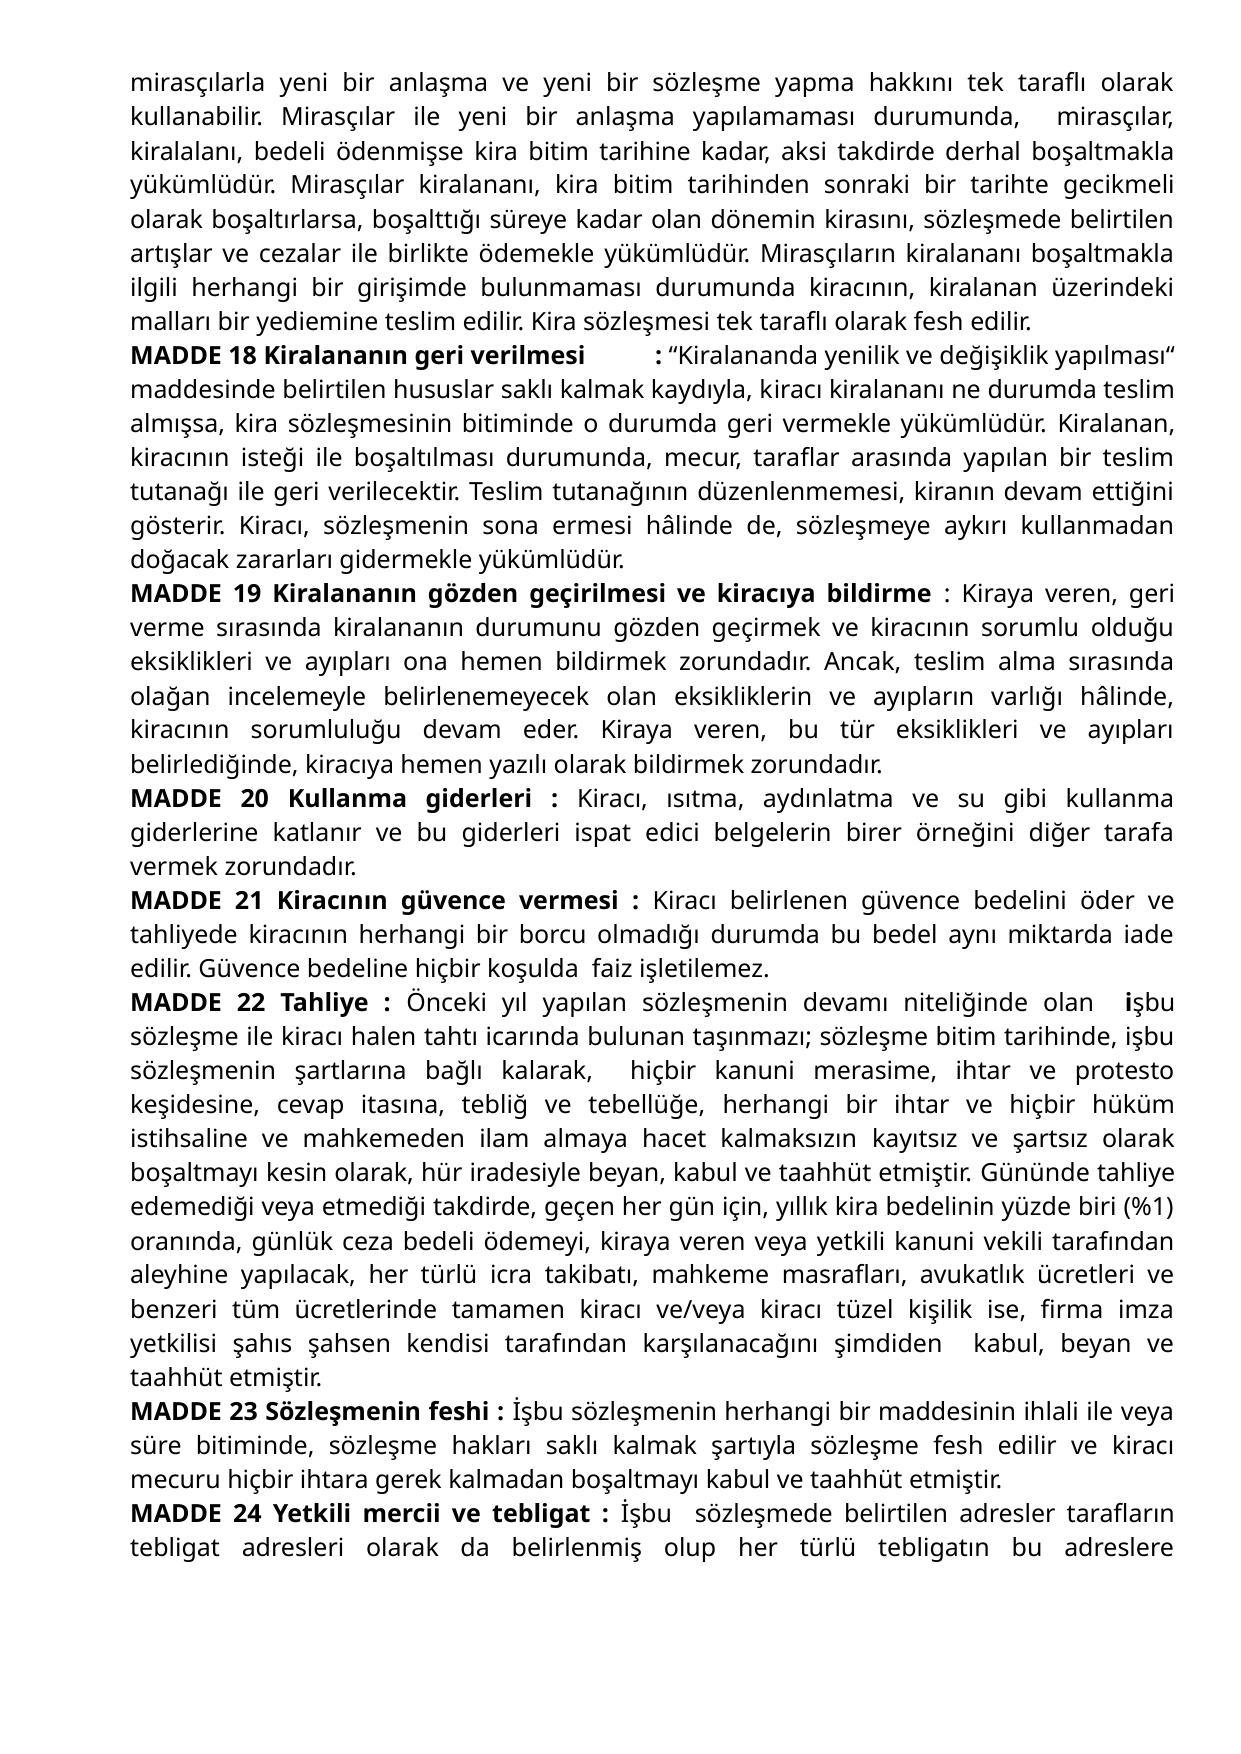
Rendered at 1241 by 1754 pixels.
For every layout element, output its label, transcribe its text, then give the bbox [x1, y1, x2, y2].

text mirasçılarla yeni bir anlaşma ve yeni bir sözleşme yapma hakkını tek taraflı olarak kullanabilir. Mirasçılar ile yeni bir anlaşma yapılamaması durumunda, mirasçılar, kiralalanı, bedeli ödenmişse kira bitim tarihine kadar, aksi takdirde derhal boşaltmakla yükümlüdür. Mirasçılar kiralananı, kira bitim tarihinden sonraki bir tarihte gecikmeli olarak boşaltırlarsa, boşalttığı süreye kadar olan dönemin kirasını, sözleşmede belirtilen artışlar ve cezalar ile birlikte ödemekle yükümlüdür. Mirasçıların kiralananı boşaltmakla ilgili herhangi bir girişimde bulunmaması durumunda kiracının, kiralanan üzerindeki malları bir yediemine teslim edilir. Kira sözleşmesi tek taraflı olarak fesh edilir. [130, 65, 1175, 337]
list MADDE 22 Tahliye : Önceki yıl yapılan sözleşmenin devamı niteliğinde olan işbu sözleşme ile kiracı halen tahtı icarında bulunan taşınmazı; sözleşme bitim tarihinde, işbu sözleşmenin şartlarına bağlı kalarak, hiçbir kanuni merasime, ihtar ve protesto keşidesine, cevap itasına, tebliğ ve tebellüğe, herhangi bir ihtar ve hiçbir hüküm istihsaline ve mahkemeden ilam almaya hacet kalmaksızın kayıtsız ve şartsız olarak boşaltmayı kesin olarak, hür iradesiyle beyan, kabul ve taahhüt etmiştir. Gününde tahliye edemediği veya etmediği takdirde, geçen her gün için, yıllık kira bedelinin yüzde biri (%1) oranında, günlük ceza bedeli ödemeyi, kiraya veren veya yetkili kanuni vekili tarafından aleyhine yapılacak, her türlü icra takibatı, mahkeme masrafları, avukatlık ücretleri ve benzeri tüm ücretlerinde tamamen kiracı ve/veya kiracı tüzel kişilik ise, firma imza yetkilisi şahıs şahsen kendisi tarafından karşılanacağını şimdiden kabul, beyan ve taahhüt etmiştir. [130, 985, 1175, 1393]
list MADDE 24 Yetkili mercii ve tebligat : İşbu sözleşmede belirtilen adresler tarafların tebligat adresleri olarak da belirlenmiş olup her türlü tebligatın bu adreslere [130, 1496, 1175, 1564]
text MADDE 18 Kiralananın geri verilmesi : “Kiralananda yenilik ve değişiklik yapılması“ maddesinde belirtilen hususlar saklı kalmak kaydıyla, kiracı kiralananı ne durumda teslim almışsa, kira sözleşmesinin bitiminde o durumda geri vermekle yükümlüdür. Kiralanan, kiracının isteği ile boşaltılması durumunda, mecur, taraflar arasında yapılan bir teslim tutanağı ile geri verilecektir. Teslim tutanağının düzenlenmemesi, kiranın devam ettiğini gösterir. Kiracı, sözleşmenin sona ermesi hâlinde de, sözleşmeye aykırı kullanmadan doğacak zararları gidermekle yükümlüdür. [130, 337, 1175, 576]
list MADDE 23 Sözleşmenin feshi : İşbu sözleşmenin herhangi bir maddesinin ihlali ile veya süre bitiminde, sözleşme hakları saklı kalmak şartıyla sözleşme fesh edilir ve kiracı mecuru hiçbir ihtara gerek kalmadan boşaltmayı kabul ve taahhüt etmiştir. [130, 1393, 1175, 1496]
text MADDE 20 Kullanma giderleri : Kiracı, ısıtma, aydınlatma ve su gibi kullanma giderlerine katlanır ve bu giderleri ispat edici belgelerin birer örneğini diğer tarafa vermek zorundadır. [130, 780, 1175, 882]
text MADDE 21 Kiracının güvence vermesi : Kiracı belirlenen güvence bedelini öder ve tahliyede kiracının herhangi bir borcu olmadığı durumda bu bedel aynı miktarda iade edilir. Güvence bedeline hiçbir koşulda faiz işletilemez. [130, 882, 1175, 985]
text MADDE 19 Kiralananın gözden geçirilmesi ve kiracıya bildirme : Kiraya veren, geri verme sırasında kiralananın durumunu gözden geçirmek ve kiracının sorumlu olduğu eksiklikleri ve ayıpları ona hemen bildirmek zorundadır. Ancak, teslim alma sırasında olağan incelemeyle belirlenemeyecek olan eksikliklerin ve ayıpların varlığı hâlinde, kiracının sorumluluğu devam eder. Kiraya veren, bu tür eksiklikleri ve ayıpları belirlediğinde, kiracıya hemen yazılı olarak bildirmek zorundadır. [130, 576, 1175, 780]
